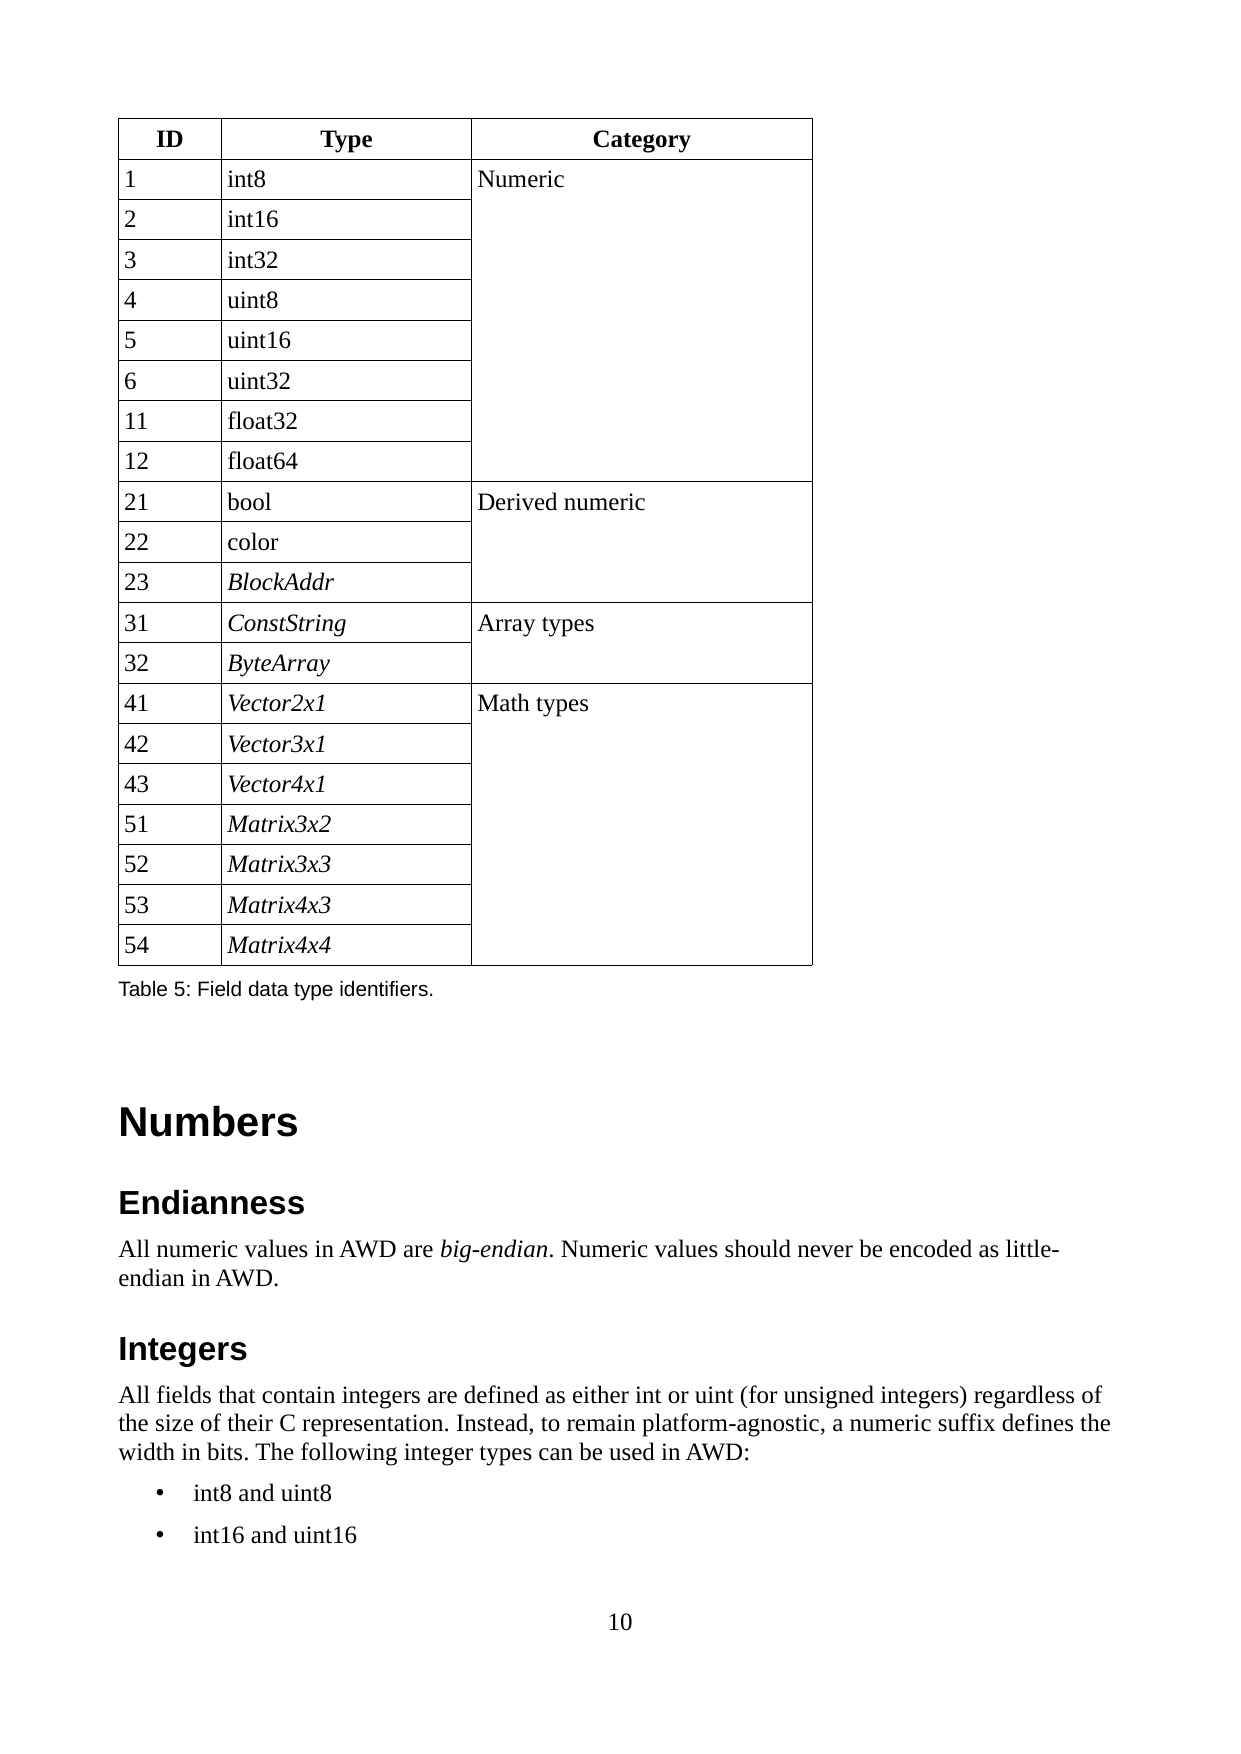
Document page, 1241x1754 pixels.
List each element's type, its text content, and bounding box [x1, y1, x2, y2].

table_cell 2 [119, 200, 221, 239]
table_cell Vector2x1 [222, 684, 471, 723]
table_cell ByteArray [222, 643, 471, 682]
table_header Type [222, 119, 471, 158]
table_cell 3 [119, 240, 221, 279]
table_cell 51 [119, 805, 221, 844]
table_cell Derived numeric [472, 482, 812, 602]
table_cell 11 [119, 401, 221, 441]
table_cell 42 [119, 724, 221, 763]
table_cell ConstString [222, 603, 471, 642]
table_cell uint16 [222, 321, 471, 360]
subtitle Integers [118, 1329, 1122, 1367]
table_cell int32 [222, 240, 471, 279]
table_cell 23 [119, 563, 221, 602]
table_header Category [472, 119, 812, 158]
table_cell Matrix3x2 [222, 805, 471, 844]
table_cell Array types [472, 603, 812, 682]
table_cell Matrix3x3 [222, 845, 471, 884]
table_cell bool [222, 482, 471, 521]
table_cell 1 [119, 160, 221, 199]
table_cell 53 [119, 885, 221, 924]
table_cell Math types [472, 684, 812, 965]
table_cell 32 [119, 643, 221, 682]
table_cell 31 [119, 603, 221, 642]
table_cell 12 [119, 442, 221, 481]
table_cell 52 [119, 845, 221, 884]
table_cell Matrix4x4 [222, 925, 471, 965]
table_cell 5 [119, 321, 221, 360]
table_cell Vector3x1 [222, 724, 471, 763]
table_cell 4 [119, 280, 221, 320]
table_cell Matrix4x3 [222, 885, 471, 924]
table_cell uint8 [222, 280, 471, 320]
table_cell uint32 [222, 361, 471, 400]
list int16 and uint16 [156, 1520, 1122, 1548]
table_cell color [222, 522, 471, 562]
text All numeric values in AWD are big-endian. Numeric values should never be encoded as little-endian in AWD. [118, 1234, 1122, 1291]
table_cell float64 [222, 442, 471, 481]
table_cell 21 [119, 482, 221, 521]
table_cell int16 [222, 200, 471, 239]
list int8 and uint8 [156, 1478, 1122, 1507]
table_cell float32 [222, 401, 471, 441]
text All fields that contain integers are defined as either int or uint (for unsigned integers) regardless of the size of their C representation. Instead, to remain platform-agnostic, a numeric suffix defines the width in bits. The following integer types can be used in AWD: [118, 1380, 1122, 1466]
table_cell BlockAddr [222, 563, 471, 602]
table_cell Vector4x1 [222, 764, 471, 803]
table_cell int8 [222, 160, 471, 199]
table_header ID [119, 119, 221, 158]
table_cell 6 [119, 361, 221, 400]
subtitle Endianness [118, 1183, 1122, 1221]
table_cell 22 [119, 522, 221, 562]
table_cell 54 [119, 925, 221, 965]
subtitle Numbers [118, 1097, 1122, 1145]
text Table 5: Field data type identifiers. [118, 977, 1122, 1001]
table_cell Numeric [472, 160, 812, 481]
table_cell 41 [119, 684, 221, 723]
table_cell 43 [119, 764, 221, 803]
